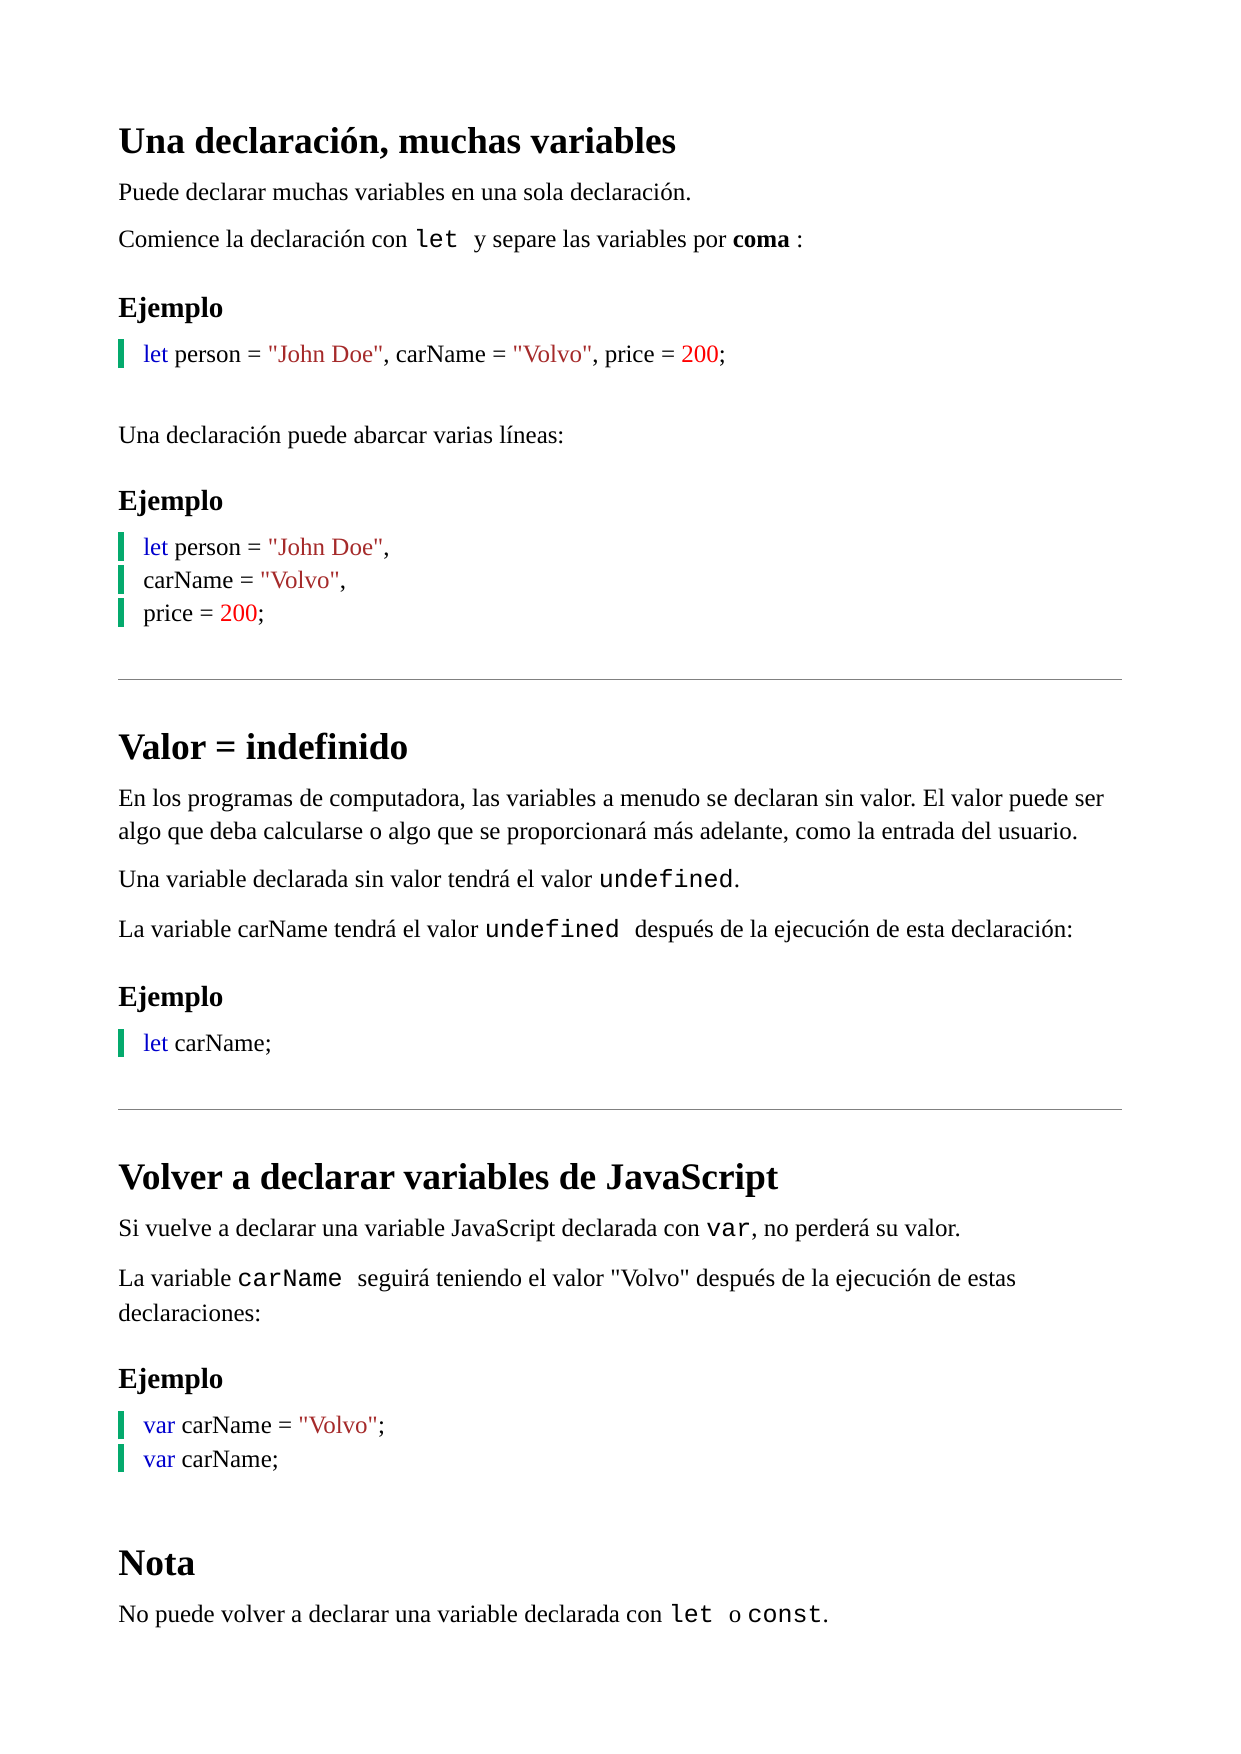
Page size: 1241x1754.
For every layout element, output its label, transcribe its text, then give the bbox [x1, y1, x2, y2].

text let carName; [118, 1028, 1122, 1057]
text let person = "John Doe", carName = "Volvo", price = 200; [118, 532, 1122, 627]
text let person = "John Doe", carName = "Volvo", price = 200; [124, 339, 1122, 368]
text Una variable declarada sin valor tendrá el valor undefined. [118, 864, 1122, 894]
subtitle Nota [118, 1540, 1122, 1583]
subtitle Una declaración, muchas variables [118, 118, 1122, 161]
text La variable carName seguirá teniendo el valor "Volvo" después de la ejecución de estas declaraciones: [118, 1263, 1122, 1327]
text No puede volver a declarar una variable declarada con let o const. [118, 1599, 1122, 1629]
text En los programas de computadora, las variables a menudo se declaran sin valor. El valor puede ser algo que deba calcularse o algo que se proporcionará más adelante, como la entrada del usuario. [118, 783, 1122, 845]
text var carName = "Volvo"; var carName; [118, 1411, 1122, 1472]
text Comience la declaración con let y separe las variables por coma : [118, 224, 1122, 255]
text Si vuelve a declarar una variable JavaScript declarada con var, no perderá su valor. [118, 1213, 1122, 1244]
text Puede declarar muchas variables en una sola declaración. [118, 177, 1122, 206]
subtitle Ejemplo [118, 979, 1122, 1013]
text Una declaración puede abarcar varias líneas: [118, 420, 1122, 449]
subtitle Ejemplo [118, 1361, 1122, 1395]
subtitle Ejemplo [118, 483, 1122, 517]
text La variable carName tendrá el valor undefined después de la ejecución de esta declaración: [118, 914, 1122, 944]
subtitle Volver a declarar variables de JavaScript [118, 1154, 1122, 1197]
subtitle Valor = indefinido [118, 724, 1122, 767]
subtitle Ejemplo [118, 290, 1122, 324]
